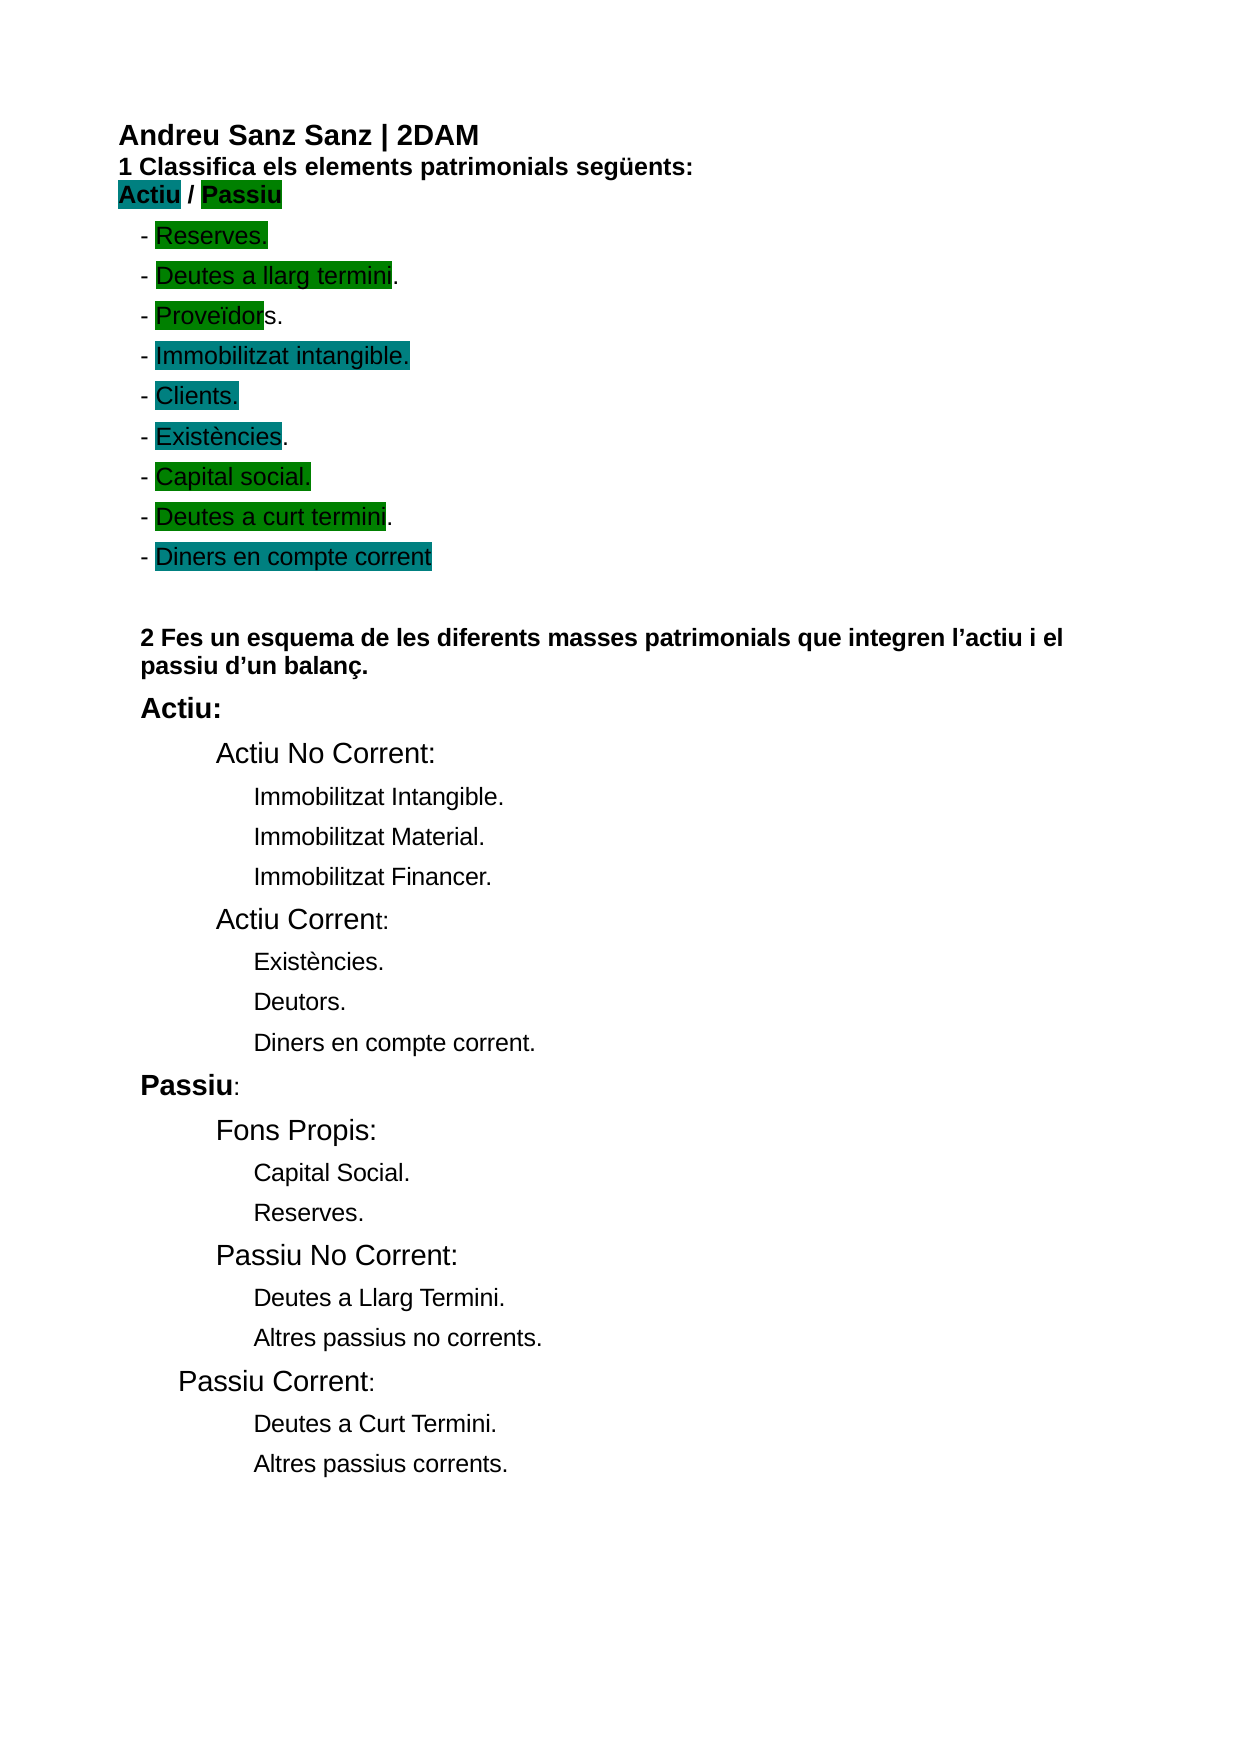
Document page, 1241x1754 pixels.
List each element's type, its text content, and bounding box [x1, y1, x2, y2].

subtitle 1 Classifica els elements patrimonials següents: [118, 152, 1122, 180]
list Passiu: [140, 1068, 1122, 1101]
list Deutes a Curt Termini. [253, 1409, 1122, 1437]
list - Existències. [140, 422, 1122, 450]
list Passiu Corrent: [140, 1364, 1122, 1397]
list Actiu: [140, 692, 1122, 725]
list Diners en compte corrent. [253, 1028, 1122, 1056]
list - Capital social. [140, 462, 1122, 491]
subtitle Andreu Sanz Sanz | 2DAM [118, 118, 1122, 152]
list 2 Fes un esquema de les diferents masses patrimonials que integren l’actiu i el passiu d’un balanç. [140, 623, 1122, 680]
list - Proveïdors. [140, 301, 1122, 330]
list - Reserves. [140, 221, 1122, 249]
list Immobilitzat Financer. [253, 862, 1122, 891]
list Immobilitzat Material. [253, 822, 1122, 851]
list Capital Social. [253, 1158, 1122, 1187]
list Altres passius no corrents. [253, 1323, 1122, 1352]
list - Deutes a llarg termini. [140, 261, 1100, 289]
list Reserves. [253, 1198, 1122, 1227]
list - Immobilitzat intangible. [140, 341, 1122, 370]
list - Diners en compte corrent [140, 542, 1122, 571]
list Actiu Corrent: [216, 902, 1122, 936]
list - Clients. [140, 381, 1122, 410]
list - Deutes a curt termini. [140, 502, 1122, 531]
list Passiu No Corrent: [216, 1238, 1122, 1272]
list Deutes a Llarg Termini. [253, 1283, 1122, 1312]
list Fons Propis: [216, 1113, 1122, 1146]
subtitle Actiu / Passiu [118, 180, 1122, 209]
list Actiu No Corrent: [216, 737, 1122, 770]
list Altres passius corrents. [253, 1449, 1122, 1478]
list Immobilitzat Intangible. [253, 782, 1122, 810]
list Existències. [253, 947, 1122, 976]
list Deutors. [253, 987, 1122, 1016]
